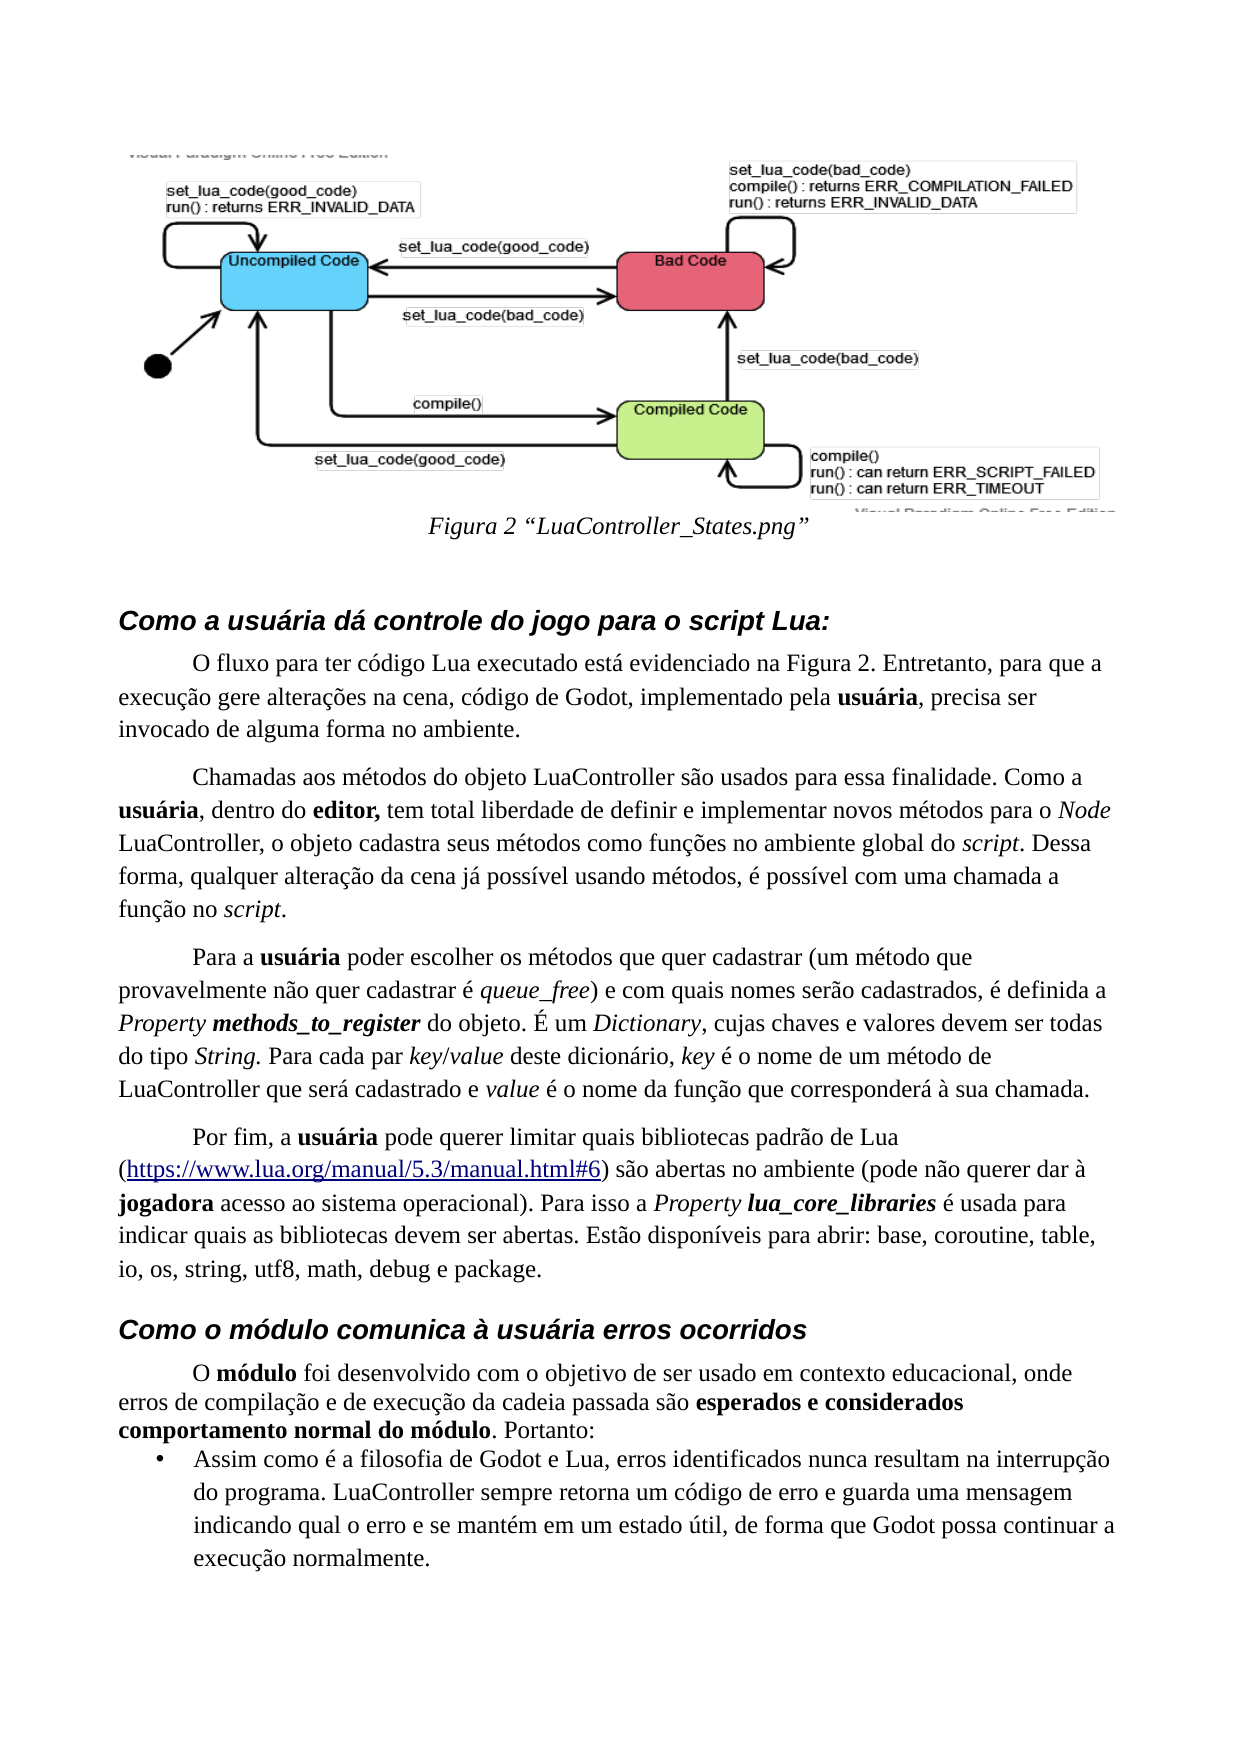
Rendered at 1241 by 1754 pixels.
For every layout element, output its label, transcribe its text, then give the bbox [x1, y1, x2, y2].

text Para a usuária poder escolher os métodos que quer cadastrar (um método que provavelmente não quer cadastrar é queue_free) e com quais nomes serão cadastrados, é definida a Property methods_to_register do objeto. É um Dictionary, cujas chaves e valores devem ser todas do tipo String. Para cada par key/value deste dicionário, key é o nome de um método de LuaController que será cadastrado e value é o nome da função que corresponderá à sua chamada. [118, 942, 1122, 1103]
subtitle Como o módulo comunica à usuária erros ocorridos [118, 1314, 1122, 1346]
subtitle Como a usuária dá controle do jogo para o script Lua: [118, 604, 1122, 636]
picture [118, 155, 1123, 512]
text Chamadas aos métodos do objeto LuaController são usados para essa finalidade. Como a usuária, dentro do editor, tem total liberdade de definir e implementar novos métodos para o Node LuaController, o objeto cadastra seus métodos como funções no ambiente global do script. Dessa forma, qualquer alteração da cena já possível usando métodos, é possível com uma chamada a função no script. [118, 762, 1122, 923]
text Por fim, a usuária pode querer limitar quais bibliotecas padrão de Lua (https://www.lua.org/manual/5.3/manual.html#6) são abertas no ambiente (pode não querer dar à jogadora acesso ao sistema operacional). Para isso a Property lua_core_libraries é usada para indicar quais as bibliotecas devem ser abertas. Estão disponíveis para abrir: base, coroutine, table, io, os, string, utf8, math, debug e package. [118, 1122, 1122, 1282]
text [118, 131, 1122, 155]
text O módulo foi desenvolvido com o objetivo de ser usado em contexto educacional, onde erros de compilação e de execução da cadeia passada são esperados e considerados comportamento normal do módulo. Portanto: [118, 1358, 1122, 1444]
list Assim como é a filosofia de Godot e Lua, erros identificados nunca resultam na interrupção do programa. LuaController sempre retorna um código de erro e guarda uma mensagem indicando qual o erro e se mantém em um estado útil, de forma que Godot possa continuar a execução normalmente. [156, 1444, 1122, 1572]
text O fluxo para ter código Lua executado está evidenciado na Figura 2. Entretanto, para que a execução gere alterações na cena, código de Godot, implementado pela usuária, precisa ser invocado de alguma forma no ambiente. [118, 648, 1122, 743]
text Figura 2 “LuaController_States.png” [118, 512, 1122, 540]
